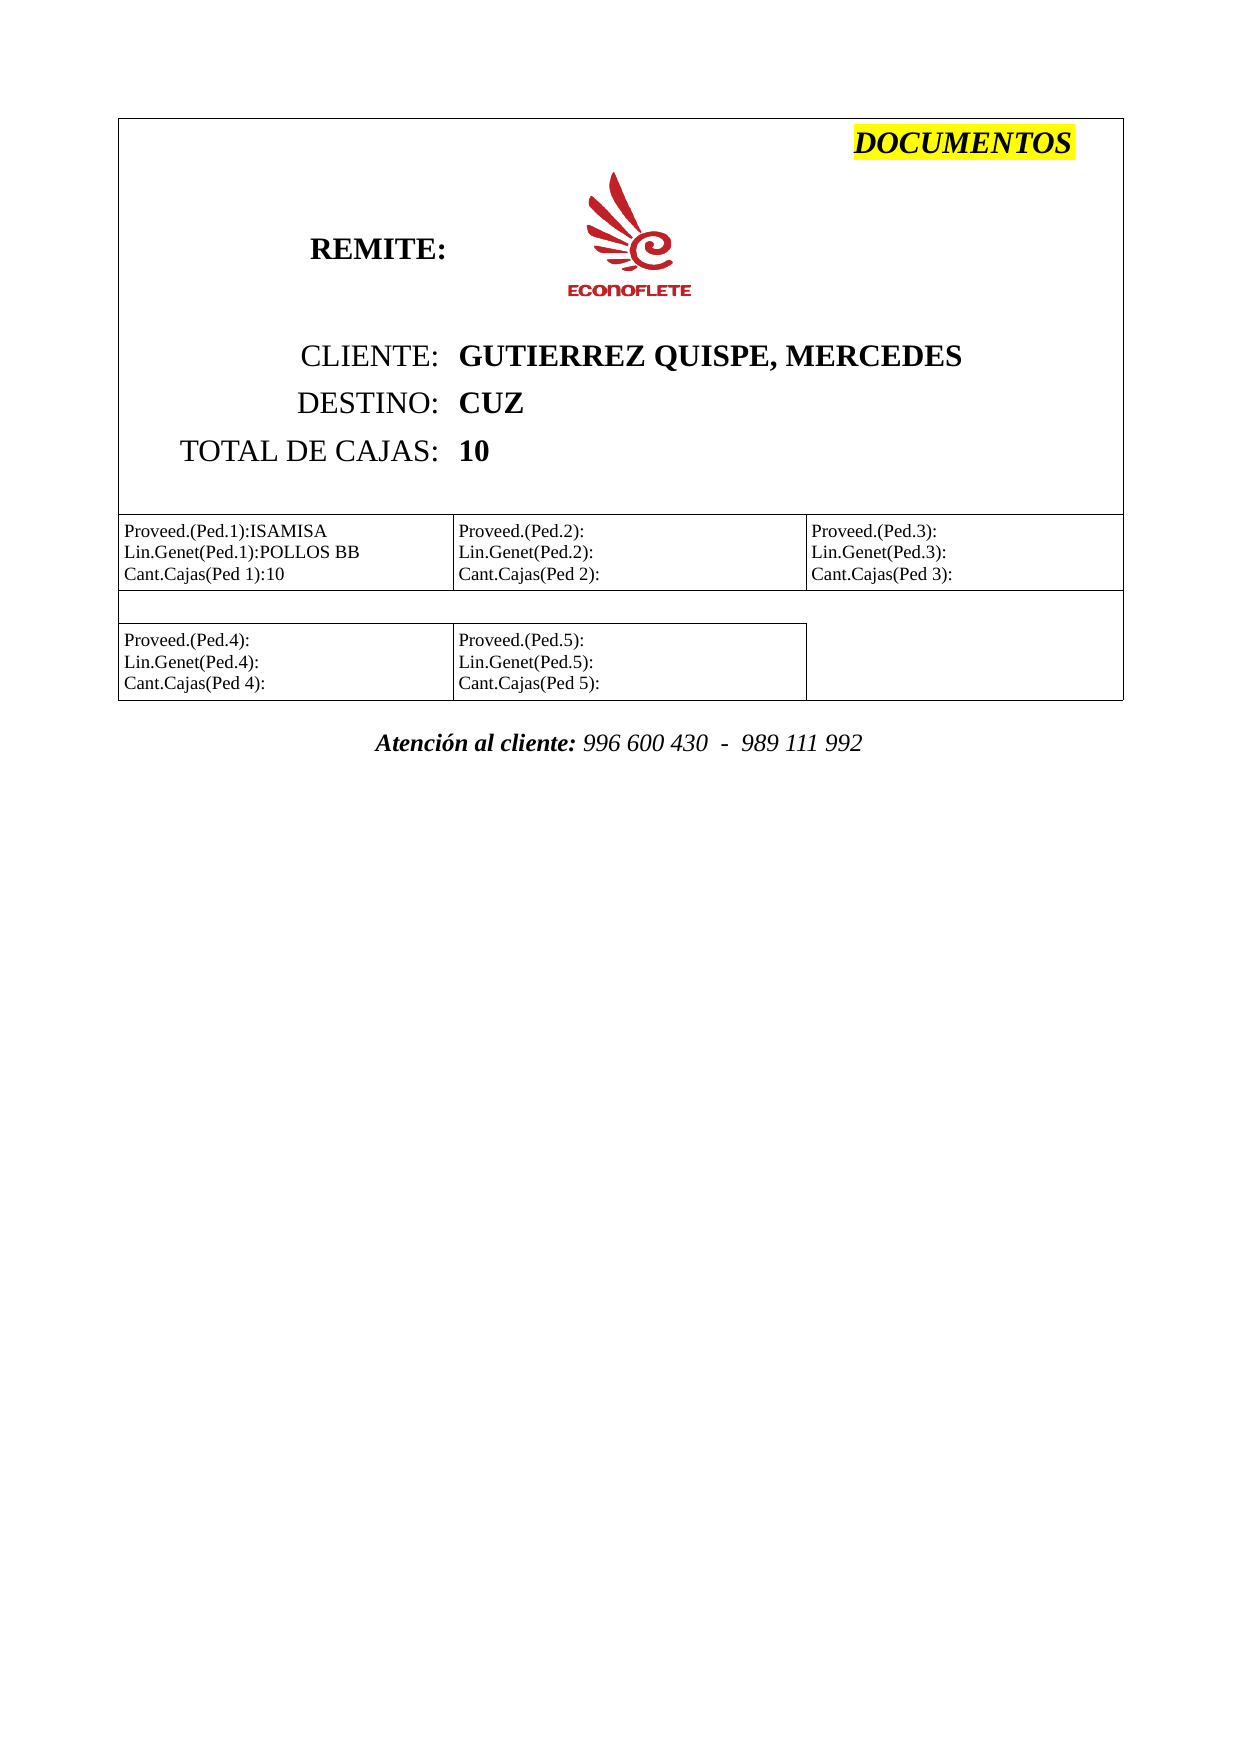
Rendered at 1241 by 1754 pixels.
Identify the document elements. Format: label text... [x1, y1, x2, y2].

table_cell Proveed.(Ped.1):ISAMISA Lin.Genet(Ped.1):POLLOS BB Cant.Cajas(Ped 1):10 [119, 515, 453, 590]
table_cell CUZ [453, 379, 806, 426]
table_header [119, 119, 453, 166]
table_cell Proveed.(Ped.3): Lin.Genet(Ped.3): Cant.Cajas(Ped 3): [807, 515, 1123, 590]
table_cell GUTIERREZ QUISPE, MERCEDES [453, 332, 1123, 379]
table_cell Proveed.(Ped.5): Lin.Genet(Ped.5): Cant.Cajas(Ped 5): [454, 624, 806, 699]
text Atención al cliente: 996 600 430 - 989 111 992 [118, 728, 1122, 757]
table_cell REMITE: [119, 166, 453, 332]
table_cell [807, 623, 1123, 699]
table_cell Proveed.(Ped.4): Lin.Genet(Ped.4): Cant.Cajas(Ped 4): [119, 624, 453, 699]
table_cell [806, 474, 1123, 514]
table_cell 10 [453, 426, 1123, 474]
table_cell [806, 591, 1123, 623]
table_header [453, 119, 806, 166]
table_cell [806, 379, 1123, 426]
table_cell [119, 591, 453, 623]
table_cell TOTAL DE CAJAS: [119, 426, 453, 474]
table_cell [453, 166, 806, 332]
table_cell [806, 166, 1123, 332]
table_cell [453, 591, 806, 623]
table_cell DESTINO: [119, 379, 453, 426]
table_cell CLIENTE: [119, 332, 453, 379]
table_cell [453, 474, 806, 514]
picture [552, 171, 707, 297]
table_header DOCUMENTOS [806, 119, 1123, 166]
table_cell [119, 474, 453, 514]
table_cell Proveed.(Ped.2): Lin.Genet(Ped.2): Cant.Cajas(Ped 2): [454, 515, 806, 590]
